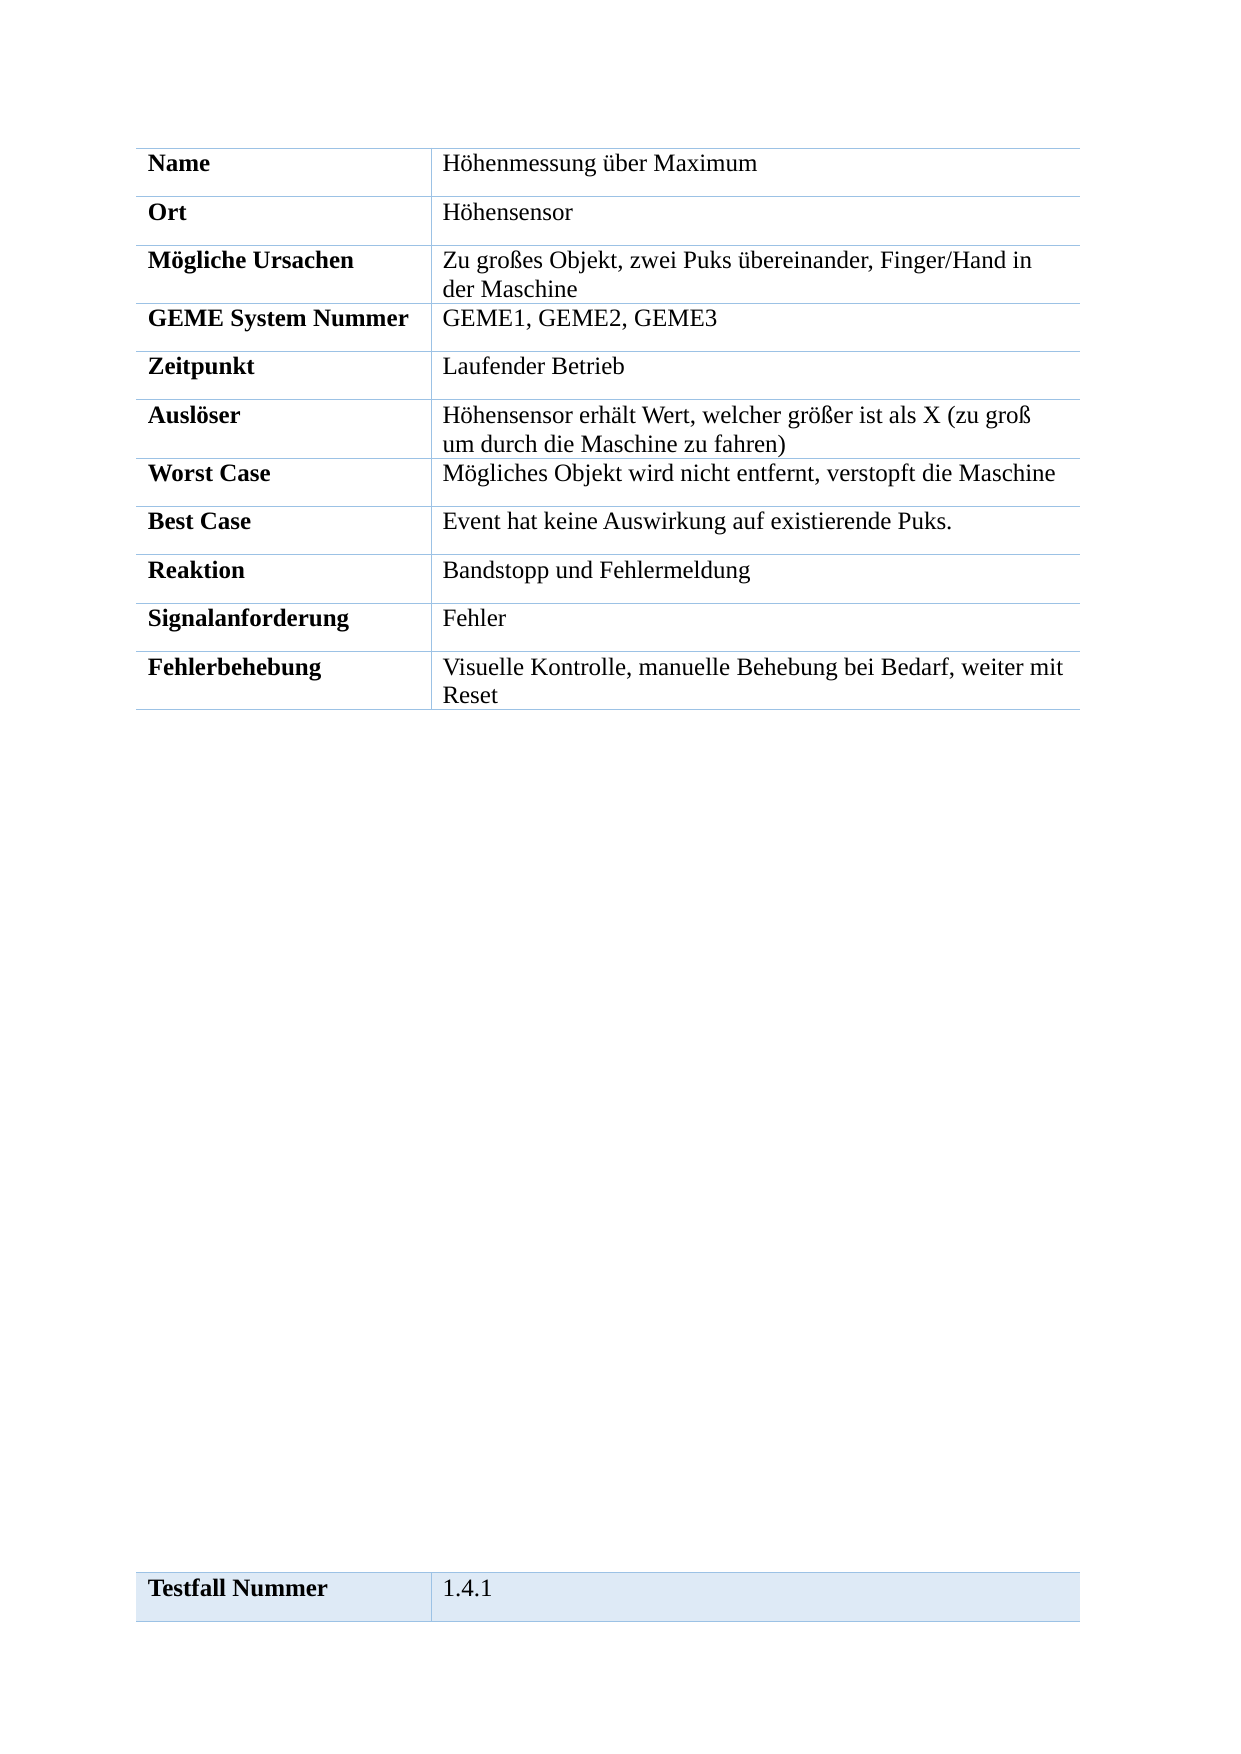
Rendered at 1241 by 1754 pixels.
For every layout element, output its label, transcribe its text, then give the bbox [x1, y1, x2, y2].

table_cell Best Case [136, 507, 431, 554]
table_header 1.4.1 [432, 1573, 1080, 1621]
table_cell Zu großes Objekt, zwei Puks übereinander, Finger/Hand in der Maschine [432, 246, 1080, 302]
table_cell GEME System Nummer [136, 304, 431, 351]
table_cell Visuelle Kontrolle, manuelle Behebung bei Bedarf, weiter mit Reset [432, 652, 1080, 709]
table_cell Höhensensor [432, 197, 1080, 244]
table_header Testfall Nummer [136, 1573, 431, 1621]
table_cell Fehlerbehebung [136, 652, 431, 709]
table_cell Mögliche Ursachen [136, 246, 431, 302]
table_cell Event hat keine Auswirkung auf existierende Puks. [432, 507, 1080, 554]
table_cell Höhensensor erhält Wert, welcher größer ist als X (zu groß um durch die Maschine zu fahren) [432, 400, 1080, 457]
table_cell Name [136, 149, 431, 196]
table_cell Laufender Betrieb [432, 352, 1080, 399]
table_cell Höhenmessung über Maximum [432, 149, 1080, 196]
table_cell Reaktion [136, 555, 431, 603]
table_cell GEME1, GEME2, GEME3 [432, 304, 1080, 351]
table_cell Zeitpunkt [136, 352, 431, 399]
table_cell Auslöser [136, 400, 431, 457]
table_cell Bandstopp und Fehlermeldung [432, 555, 1080, 603]
table_cell Signalanforderung [136, 604, 431, 651]
table_cell Mögliches Objekt wird nicht entfernt, verstopft die Maschine [432, 459, 1080, 506]
table_cell Fehler [432, 604, 1080, 651]
table_cell Worst Case [136, 459, 431, 506]
table_cell Ort [136, 197, 431, 244]
